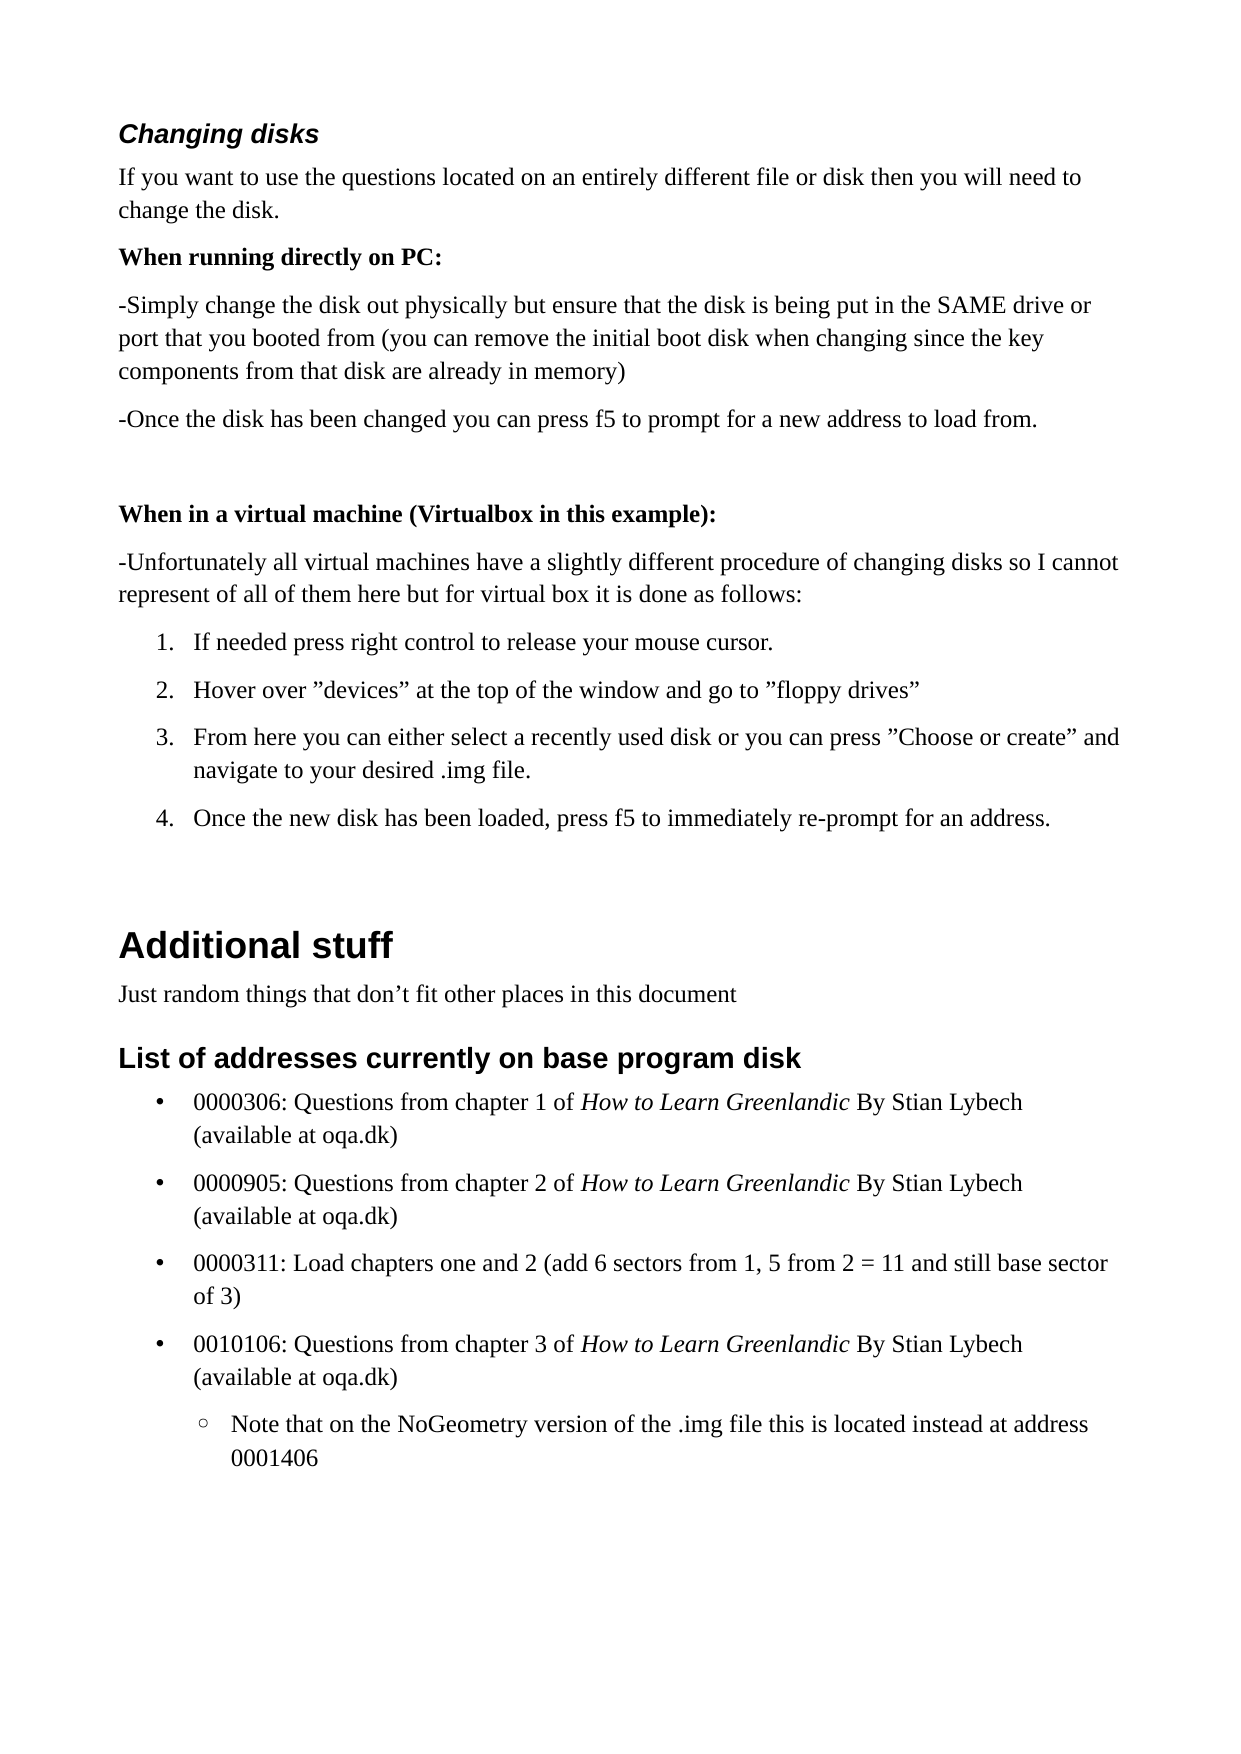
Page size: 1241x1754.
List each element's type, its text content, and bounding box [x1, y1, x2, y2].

list From here you can either select a recently used disk or you can press ”Choose or create” and navigate to your desired .img file. [156, 722, 1122, 784]
list 0010106: Questions from chapter 3 of How to Learn Greenlandic By Stian Lybech (available at oqa.dk) [156, 1329, 1122, 1391]
subtitle List of addresses currently on base program disk [118, 1041, 1122, 1074]
subtitle Additional stuff [118, 923, 1122, 966]
list Note that on the NoGeometry version of the .img file this is located instead at address 0001406 [193, 1409, 1122, 1471]
text When running directly on PC: [118, 242, 1122, 271]
subtitle Changing disks [118, 118, 1122, 149]
text -Simply change the disk out physically but ensure that the disk is being put in the SAME drive or port that you booted from (you can remove the initial boot disk when changing since the key components from that disk are already in memory) [118, 290, 1122, 385]
text -Unfortunately all virtual machines have a slightly different procedure of changing disks so I cannot represent of all of them here but for virtual box it is done as follows: [118, 547, 1122, 608]
text When in a virtual machine (Virtualbox in this example): [118, 499, 1122, 528]
list 0000905: Questions from chapter 2 of How to Learn Greenlandic By Stian Lybech (available at oqa.dk) [156, 1168, 1122, 1229]
list 0000311: Load chapters one and 2 (add 6 sectors from 1, 5 from 2 = 11 and still base sector of 3) [156, 1248, 1122, 1310]
list Once the new disk has been loaded, press f5 to immediately re-prompt for an address. [156, 803, 1122, 832]
list If needed press right control to release your mouse cursor. [156, 627, 1122, 656]
text -Once the disk has been changed you can press f5 to prompt for a new address to load from. [118, 404, 1122, 432]
text If you want to use the questions located on an entirely different file or disk then you will need to change the disk. [118, 162, 1122, 224]
list 0000306: Questions from chapter 1 of How to Learn Greenlandic By Stian Lybech (available at oqa.dk) [156, 1087, 1122, 1149]
text Just random things that don’t fit other places in this document [118, 979, 1122, 1008]
list Hover over ”devices” at the top of the window and go to ”floppy drives” [156, 675, 1122, 703]
